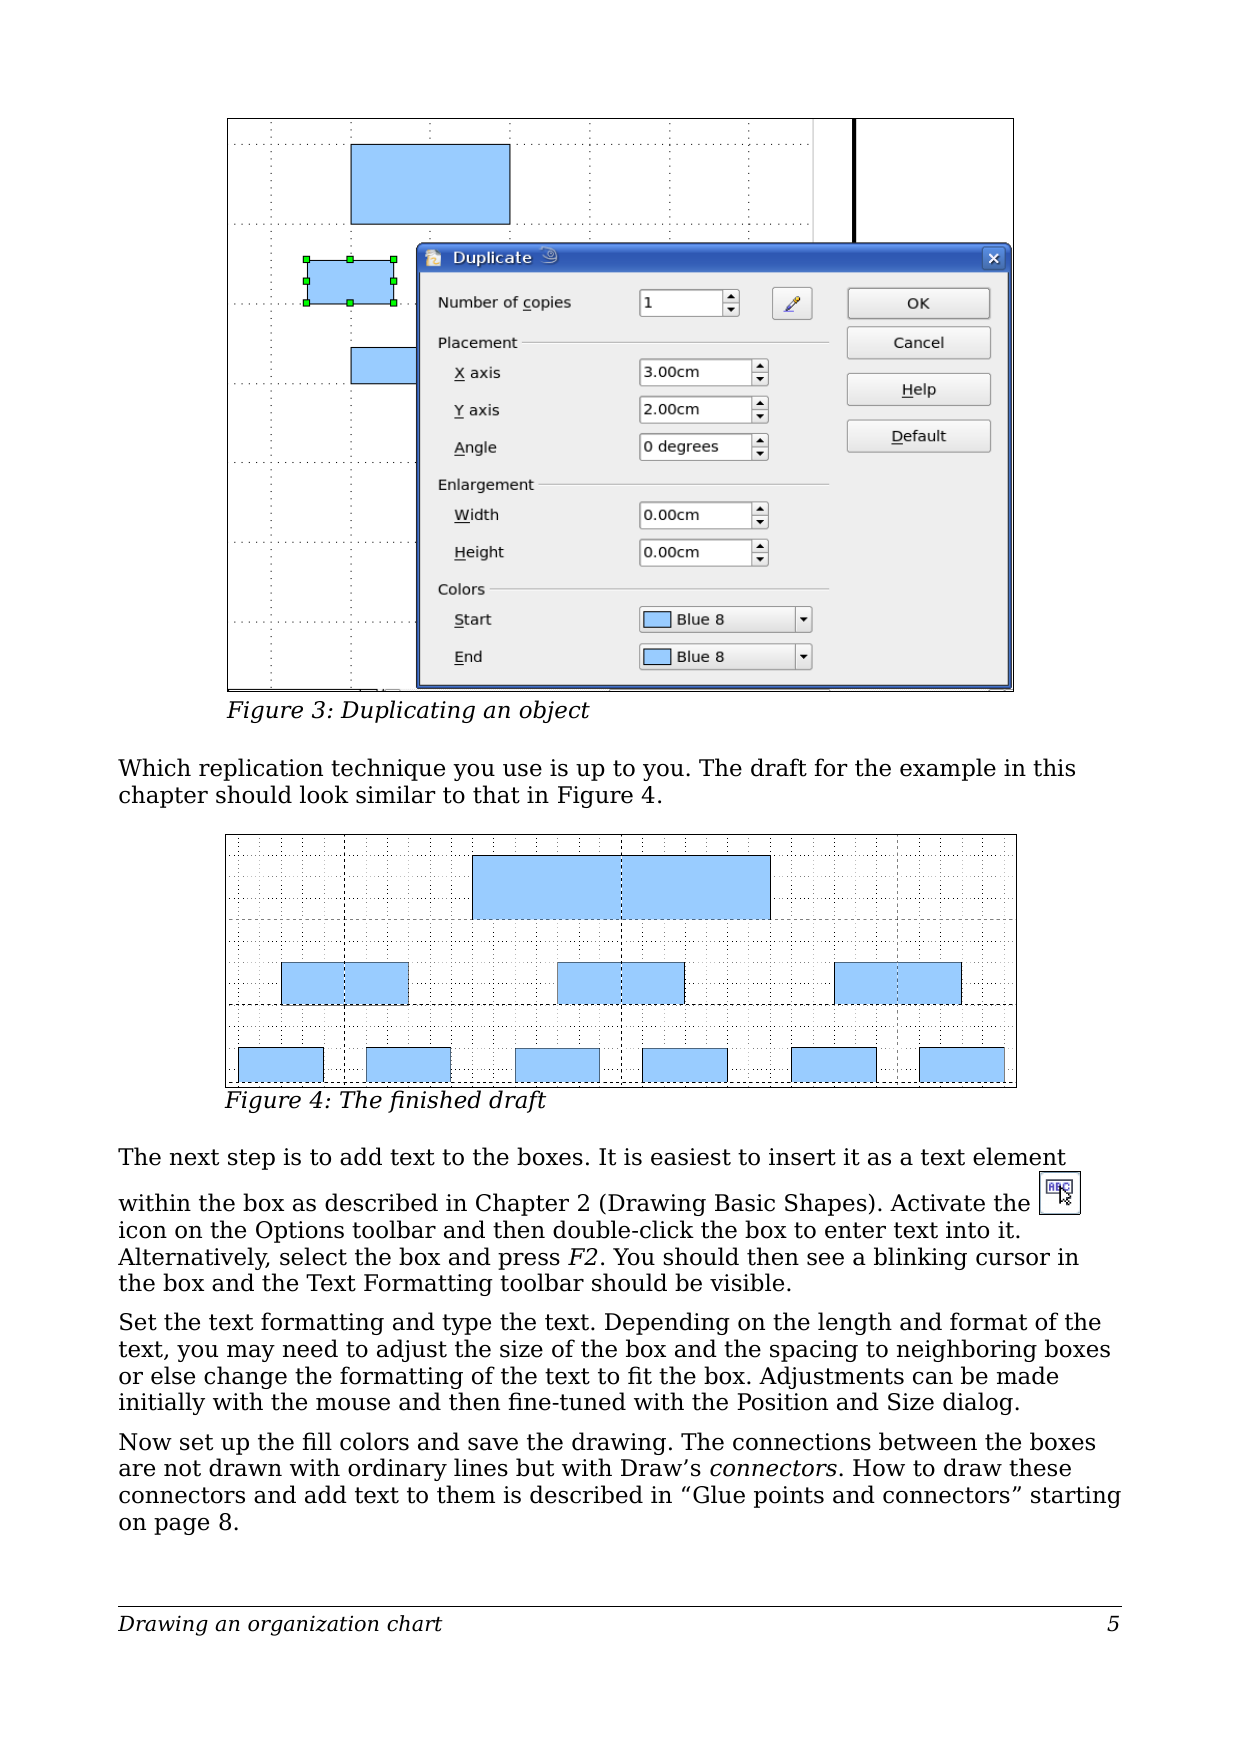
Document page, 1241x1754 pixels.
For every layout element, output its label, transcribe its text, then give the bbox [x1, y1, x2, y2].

text Set the text formatting and type the text. Depending on the length and format of the text, you may need to adjust the size of the box and the spacing to neighboring boxes or else change the formatting of the text to fit the box. Adjustments can be made initially with the mouse and then fine-tuned with the Position and Size dialog. [118, 1309, 1122, 1416]
picture [1040, 1172, 1080, 1214]
text The next step is to add text to the boxes. It is easiest to insert it as a text element within the box as described in Chapter 2 (Drawing Basic Shapes). Activate the icon on the Options toolbar and then double-click the box to enter text into it. Alternatively, select the box and press F2. You should then see a blinking cursor in the box and the Text Formatting toolbar should be visible. [118, 1144, 1122, 1297]
text Figure 4: The finished draft [225, 1088, 1016, 1114]
text Now set up the fill colors and save the drawing. The connections between the boxes are not drawn with ordinary lines but with Draw’s connectors. How to draw these connectors and add text to them is described in “Glue points and connectors” starting on page 8. [118, 1429, 1122, 1535]
picture [228, 119, 1013, 691]
text Which replication technique you use is up to you. The draft for the example in this chapter should look similar to that in Figure 4. [118, 756, 1122, 809]
picture [226, 835, 1016, 1087]
text Figure 3: Duplicating an object [227, 698, 1013, 724]
